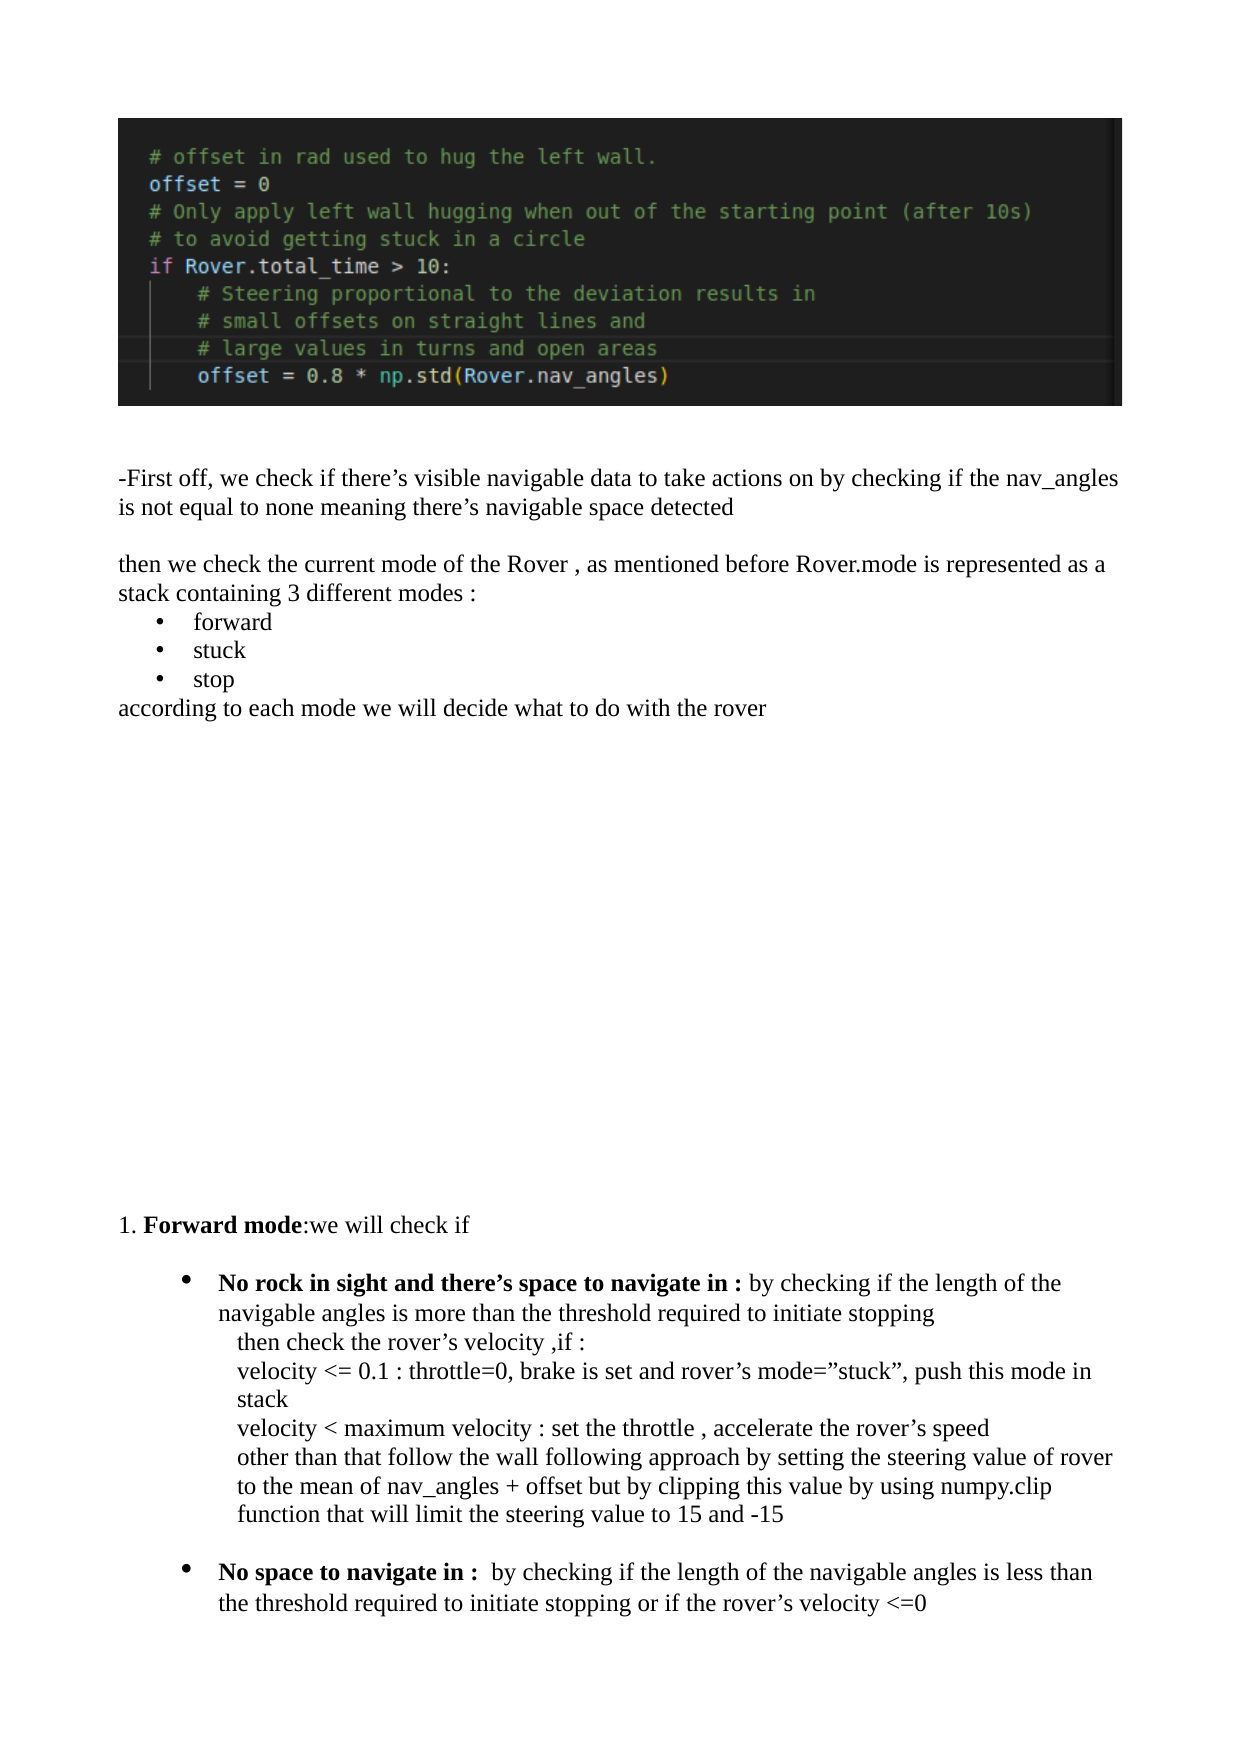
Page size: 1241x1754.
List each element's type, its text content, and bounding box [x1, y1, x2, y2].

list velocity <= 0.1 : throttle=0, brake is set and rover’s mode=”stuck”, push this mode in [181, 1356, 1122, 1384]
list other than that follow the wall following approach by setting the steering value of rover [181, 1442, 1122, 1471]
list function that will limit the steering value to 15 and -15 [181, 1499, 1122, 1528]
list to the mean of nav_angles + offset but by clipping this value by using numpy.clip [181, 1471, 1122, 1499]
text 1. Forward mode:we will check if [118, 1210, 1122, 1239]
list forward [156, 607, 1122, 635]
text then we check the current mode of the Rover , as mentioned before Rover.mode is represented as a stack containing 3 different modes : [118, 549, 1122, 607]
list No rock in sight and there’s space to navigate in : by checking if the length of the navigable angles is more than the threshold required to initiate stopping [181, 1268, 1122, 1327]
list stop [156, 664, 1122, 693]
text according to each mode we will decide what to do with the rover [118, 693, 1122, 722]
list then check the rover’s velocity ,if : [181, 1327, 1122, 1356]
list stack [181, 1384, 1122, 1413]
list velocity < maximum velocity : set the throttle , accelerate the rover’s speed [181, 1413, 1122, 1442]
text -First off, we check if there’s visible navigable data to take actions on by checking if the nav_angles is not equal to none meaning there’s navigable space detected [118, 463, 1122, 520]
list stuck [156, 635, 1122, 664]
list No space to navigate in : by checking if the length of the navigable angles is less than the threshold required to initiate stopping or if the rover’s velocity <=0 [181, 1557, 1122, 1616]
picture [118, 118, 1123, 406]
